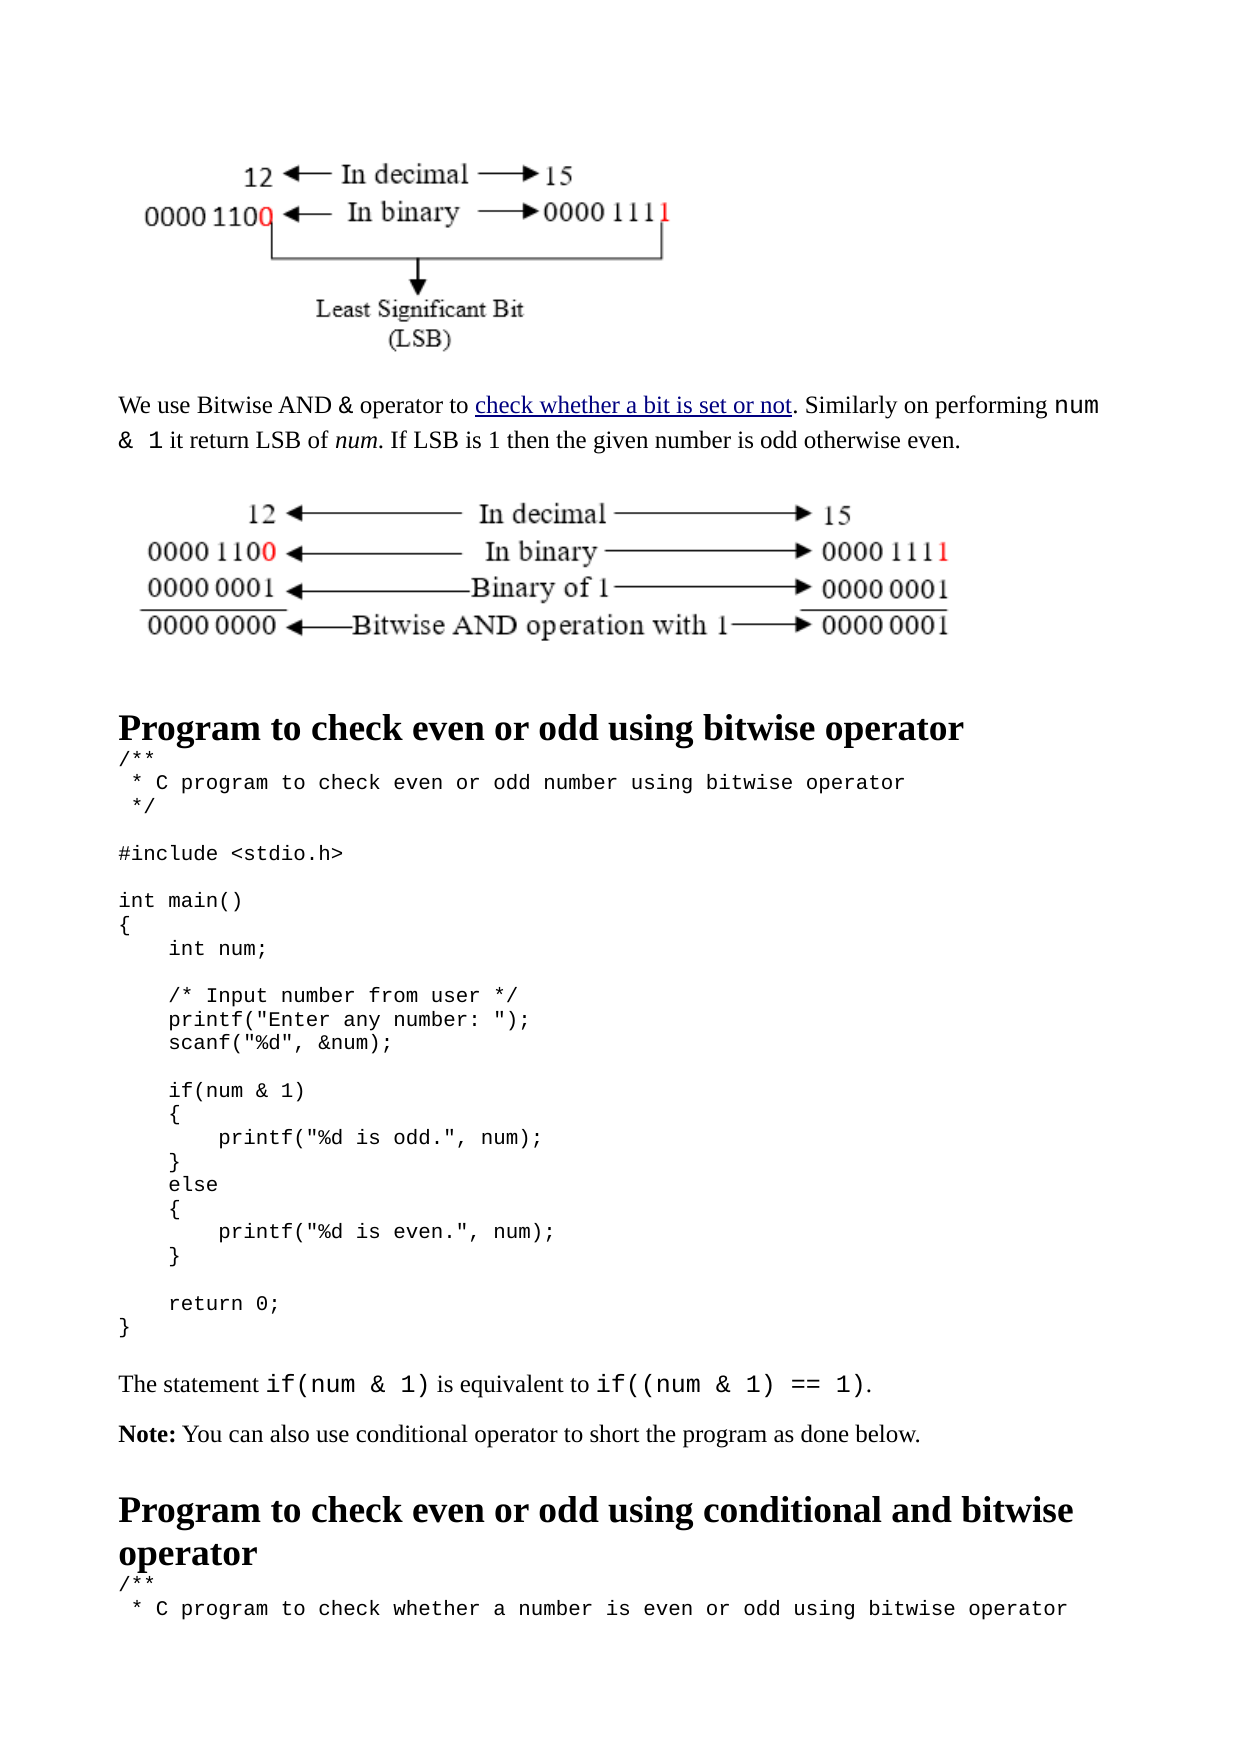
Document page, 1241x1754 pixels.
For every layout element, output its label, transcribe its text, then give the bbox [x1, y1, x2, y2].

text { [118, 1103, 1122, 1127]
text if(num & 1) [118, 1080, 1122, 1103]
text return 0; [118, 1292, 1122, 1316]
text /** [118, 1574, 1122, 1598]
text printf("%d is even.", num); [118, 1222, 1122, 1245]
subtitle Program to check even or odd using bitwise operator [118, 706, 1122, 749]
text { [118, 914, 1122, 938]
text scanf("%d", &num); [118, 1032, 1122, 1056]
text /** [118, 749, 1122, 772]
text } [118, 1151, 1122, 1174]
text int num; [118, 938, 1122, 961]
text printf("Enter any number: "); [118, 1009, 1122, 1032]
text { [118, 1198, 1122, 1222]
text else [118, 1174, 1122, 1198]
text Note: You can also use conditional operator to short the program as done below. [118, 1419, 1122, 1448]
text printf("%d is odd.", num); [118, 1127, 1122, 1151]
text * C program to check whether a number is even or odd using bitwise operator [118, 1598, 1122, 1621]
text /* Input number from user */ [118, 985, 1122, 1009]
text The statement if(num & 1) is equivalent to if((num & 1) == 1). [118, 1369, 1122, 1400]
text We use Bitwise AND & operator to check whether a bit is set or not. Similarly on performing num & 1 it return LSB of num. If LSB is 1 then the given number is odd otherwise even. [118, 390, 1122, 456]
text */ [118, 796, 1122, 819]
text } [118, 1316, 1122, 1340]
text * C program to check even or odd number using bitwise operator [118, 772, 1122, 796]
text } [118, 1245, 1122, 1269]
text int main() [118, 891, 1122, 914]
text #include <stdio.h> [118, 843, 1122, 867]
subtitle Program to check even or odd using conditional and bitwise operator [118, 1488, 1122, 1574]
